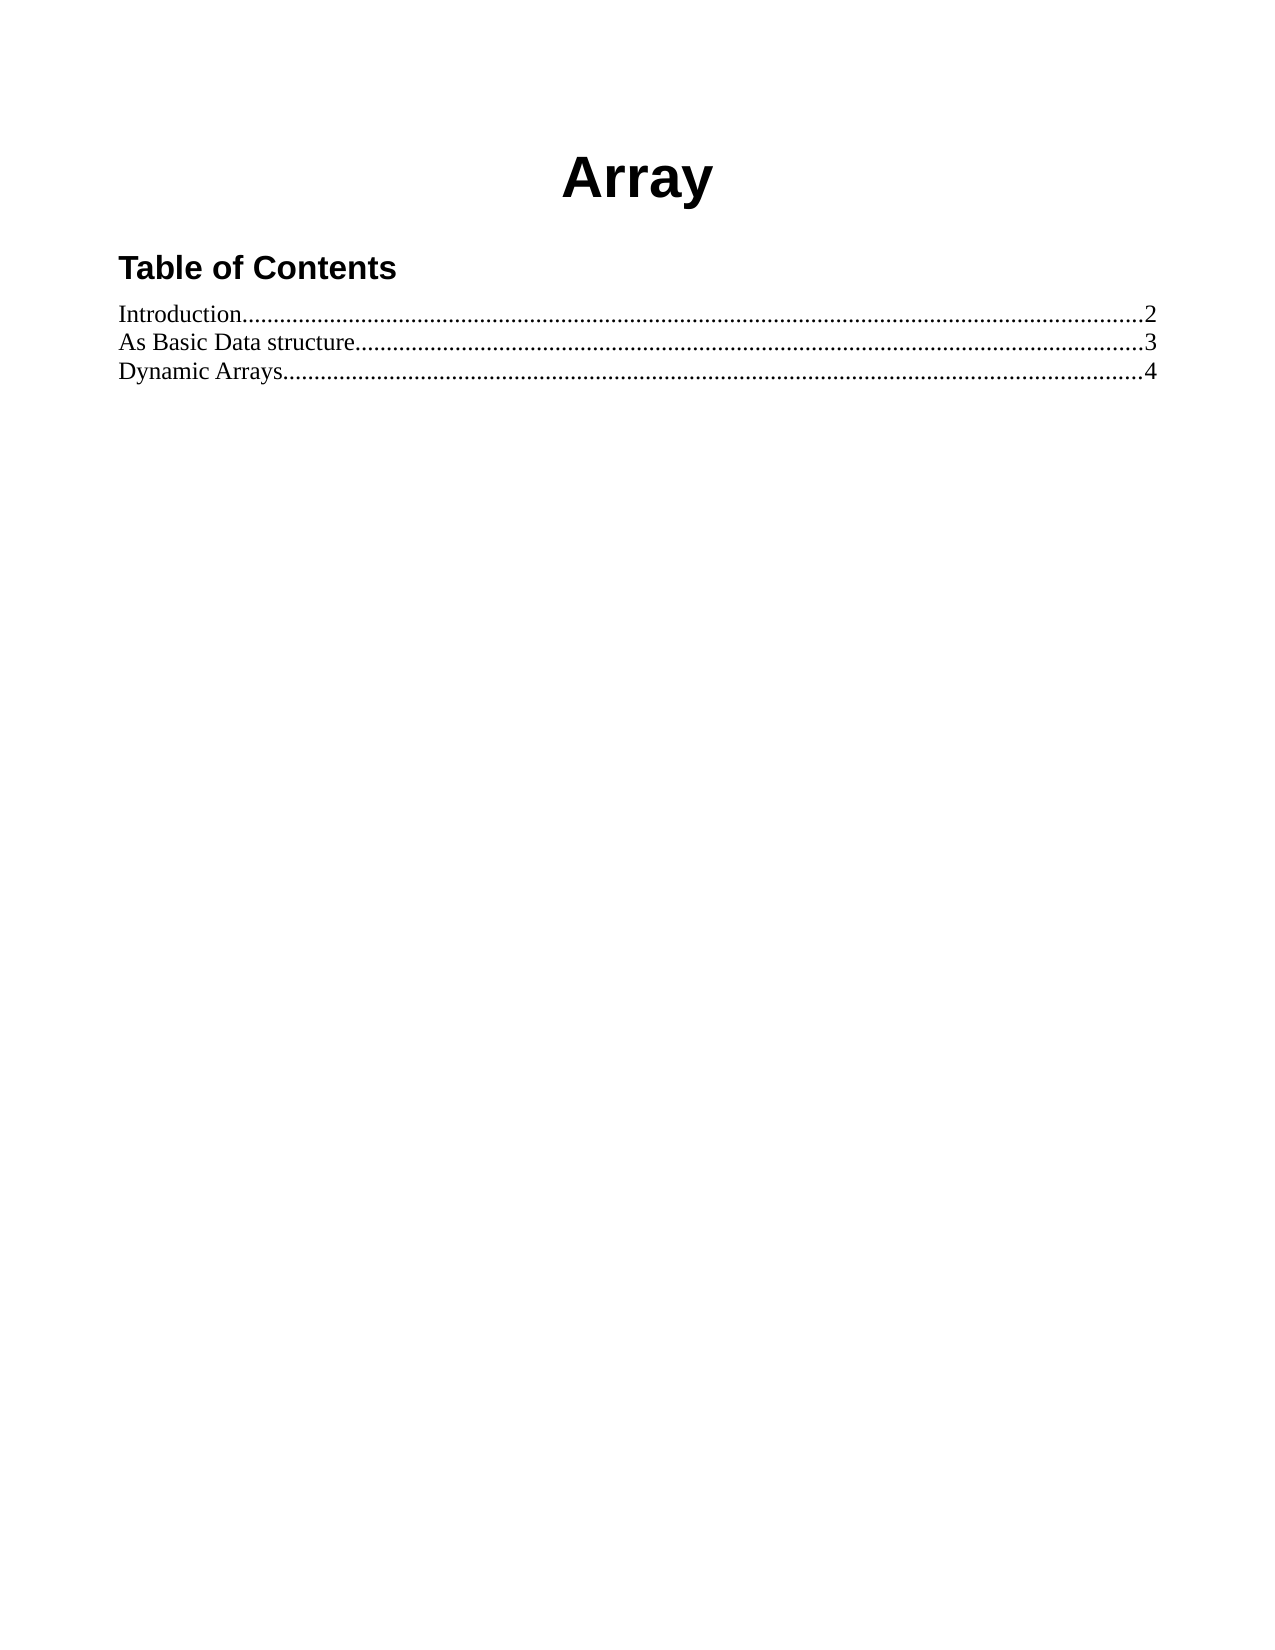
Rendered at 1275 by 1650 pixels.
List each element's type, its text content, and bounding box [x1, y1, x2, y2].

text Dynamic Arrays 4 [118, 356, 1157, 385]
subtitle Table of Contents [118, 248, 1157, 286]
title Array [118, 143, 1157, 210]
text As Basic Data structure 3 [118, 327, 1157, 356]
text Introduction 2 [118, 299, 1157, 327]
